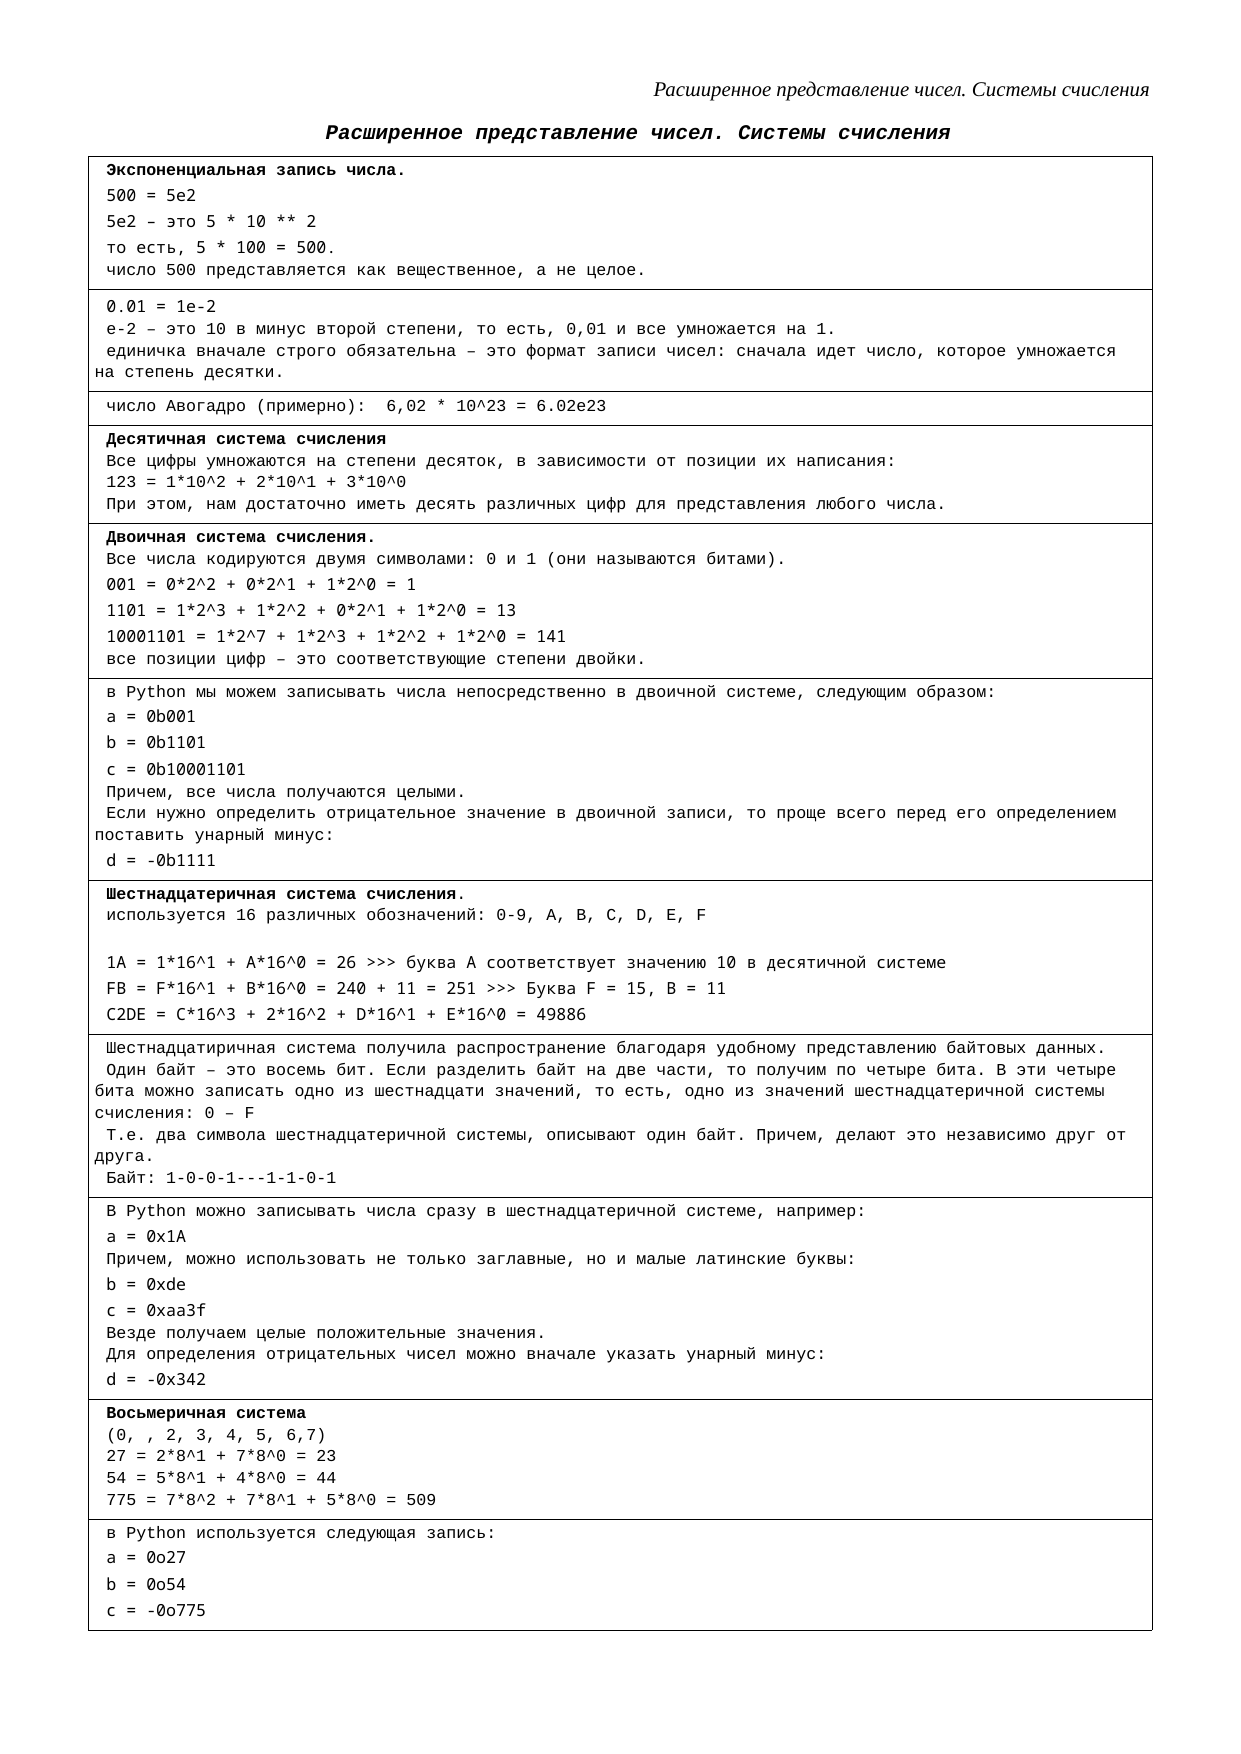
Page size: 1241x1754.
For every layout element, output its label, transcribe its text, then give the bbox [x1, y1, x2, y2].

table_header Экспоненциальная запись числа. 500 = 5e2 5e2 – это 5 * 10 ** 2 то есть, 5 * 100 = 500. число 500 представляется как вещественное, а не целое. [89, 157, 1152, 289]
table_cell Восьмеричная система (0, , 2, 3, 4, 5, 6,7) 27 = 2*8^1 + 7*8^0 = 23 54 = 5*8^1 + 4*8^0 = 44 775 = 7*8^2 + 7*8^1 + 5*8^0 = 509 [89, 1400, 1152, 1519]
table_cell В Python можно записывать числа сразу в шестнадцатеричной системе, например: a = 0x1A Причем, можно использовать не только заглавные, но и малые латинские буквы: b = 0xde c = 0xaa3f Везде получаем целые положительные значения. Для определения отрицательных чисел можно вначале указать унарный минус: d = -0x342 [89, 1198, 1152, 1399]
table_cell в Python используется следующая запись: a = 0o27 b = 0o54 c = -0o775 [89, 1520, 1152, 1629]
table_cell Десятичная система счисления Все цифры умножаются на степени десяток, в зависимости от позиции их написания: 123 = 1*10^2 + 2*10^1 + 3*10^0 При этом, нам достаточно иметь десять различных цифр для представления любого числа. [89, 426, 1152, 523]
subtitle Расширенное представление чисел. Системы счисления [126, 122, 1152, 146]
table_cell Двоичная система счисления. Все числа кодируются двумя символами: 0 и 1 (они называются битами). 001 = 0*2^2 + 0*2^1 + 1*2^0 = 1 1101 = 1*2^3 + 1*2^2 + 0*2^1 + 1*2^0 = 13 10001101 = 1*2^7 + 1*2^3 + 1*2^2 + 1*2^0 = 141 все позиции цифр – это соответствующие степени двойки. [89, 524, 1152, 678]
table_cell Шестнадцатиричная система получила распространение благодаря удобному представлению байтовых данных. Один байт – это восемь бит. Если разделить байт на две части, то получим по четыре бита. В эти четыре бита можно записать одно из шестнадцати значений, то есть, одно из значений шестнадцатеричной системы счисления: 0 – F Т.е. два символа шестнадцатеричной системы, описывают один байт. Причем, делают это независимо друг от друга. Байт: 1-0-0-1---1-1-0-1 [89, 1035, 1152, 1197]
table_cell в Python мы можем записывать числа непосредственно в двоичной системе, следующим образом: a = 0b001 b = 0b1101 c = 0b10001101 Причем, все числа получаются целыми. Если нужно определить отрицательное значение в двоичной записи, то проще всего перед его определением поставить унарный минус: d = -0b1111 [89, 679, 1152, 879]
table_cell 0.01 = 1e-2 e-2 – это 10 в минус второй степени, то есть, 0,01 и все умножается на 1. единичка вначале строго обязательна – это формат записи чисел: сначала идет число, которое умножается на степень десятки. [89, 290, 1152, 391]
table_cell Шестнадцатеричная система счисления. используется 16 различных обозначений: 0-9, A, B, C, D, E, F 1A = 1*16^1 + A*16^0 = 26 >>> буква A соответствует значению 10 в десятичной системе FB = F*16^1 + B*16^0 = 240 + 11 = 251 >>> Буква F = 15, B = 11 C2DE = C*16^3 + 2*16^2 + D*16^1 + E*16^0 = 49886 [89, 881, 1152, 1034]
table_cell число Авогадро (примерно): 6,02 * 10^23 = 6.02e23 [89, 392, 1152, 425]
